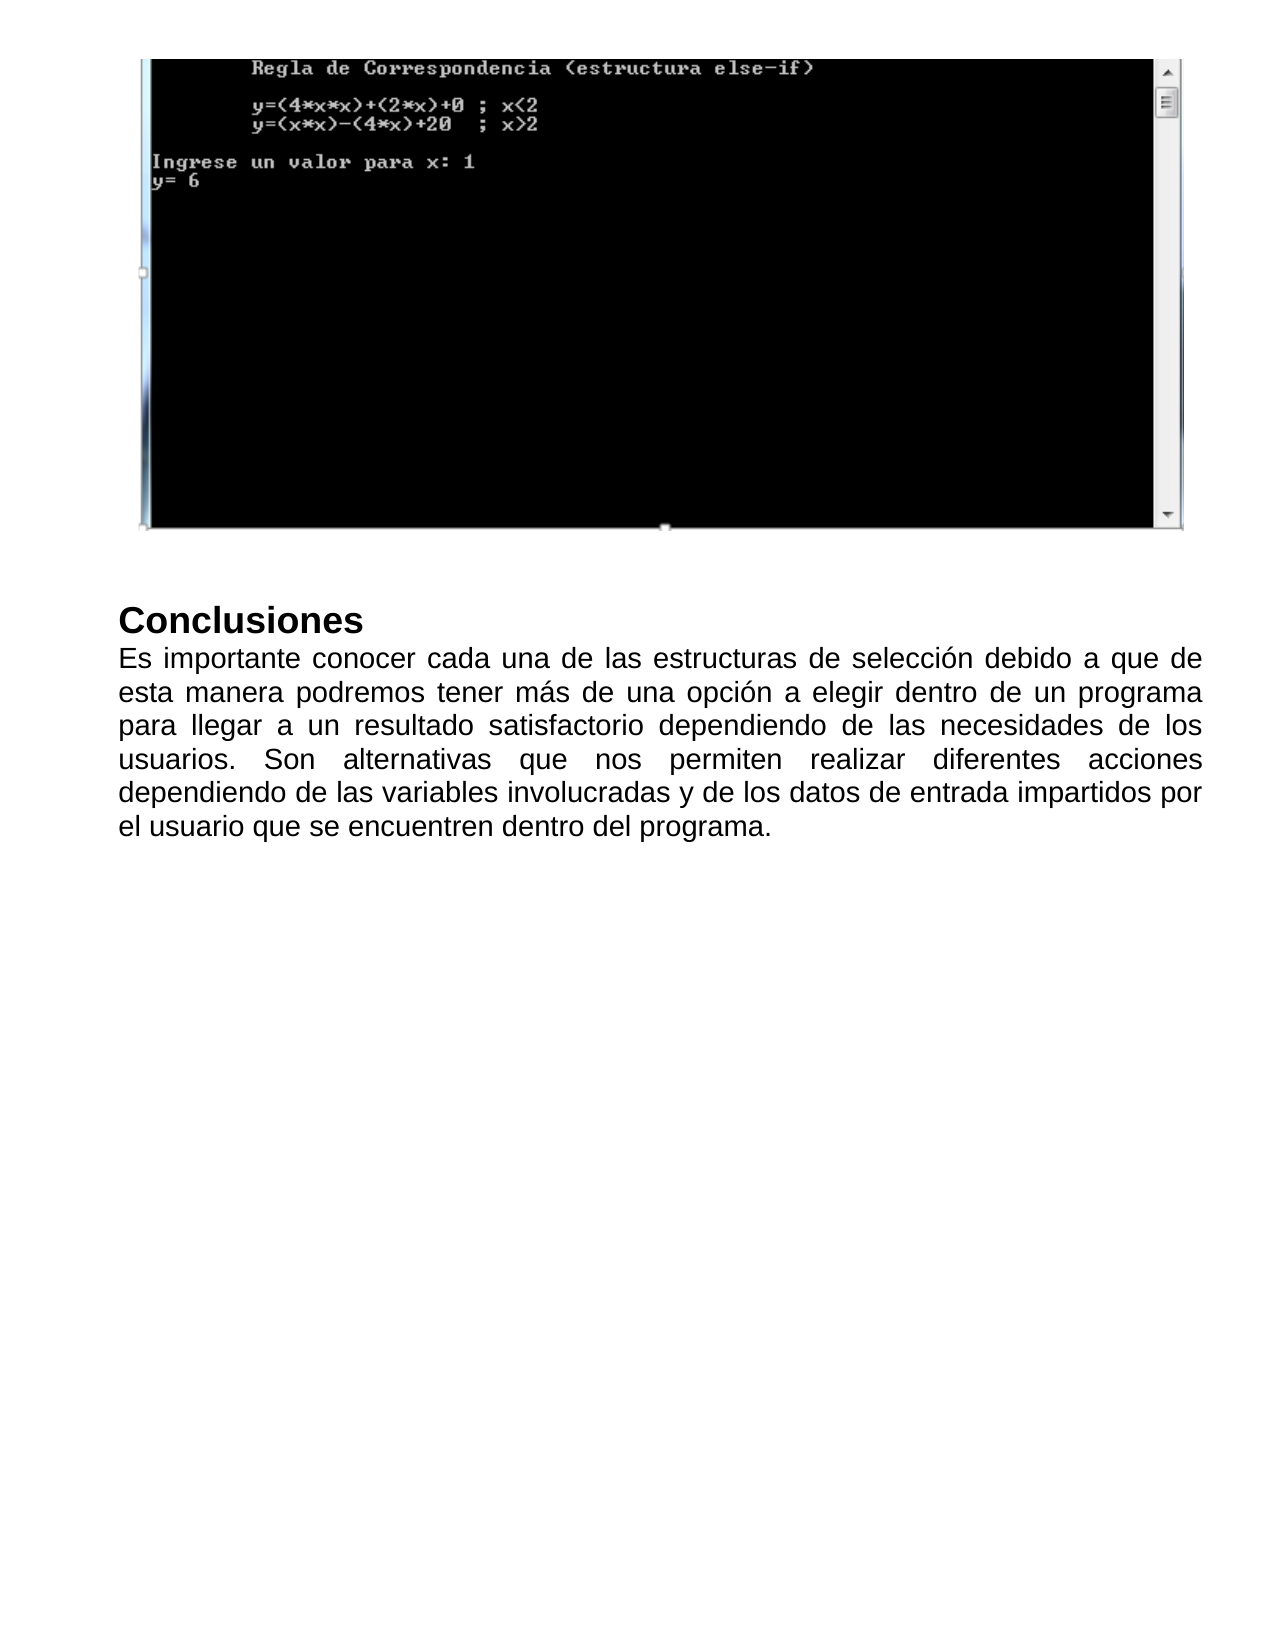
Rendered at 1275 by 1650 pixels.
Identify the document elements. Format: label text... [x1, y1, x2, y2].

text Conclusiones [118, 598, 1205, 641]
text Es importante conocer cada una de las estructuras de selección debido a que de esta manera podremos tener más de una opción a elegir dentro de un programa para llegar a un resultado satisfactorio dependiendo de las necesidades de los usuarios. Son alternativas que nos permiten realizar diferentes acciones dependiendo de las variables involucradas y de los datos de entrada impartidos por el usuario que se encuentren dentro del programa. [118, 641, 1205, 843]
